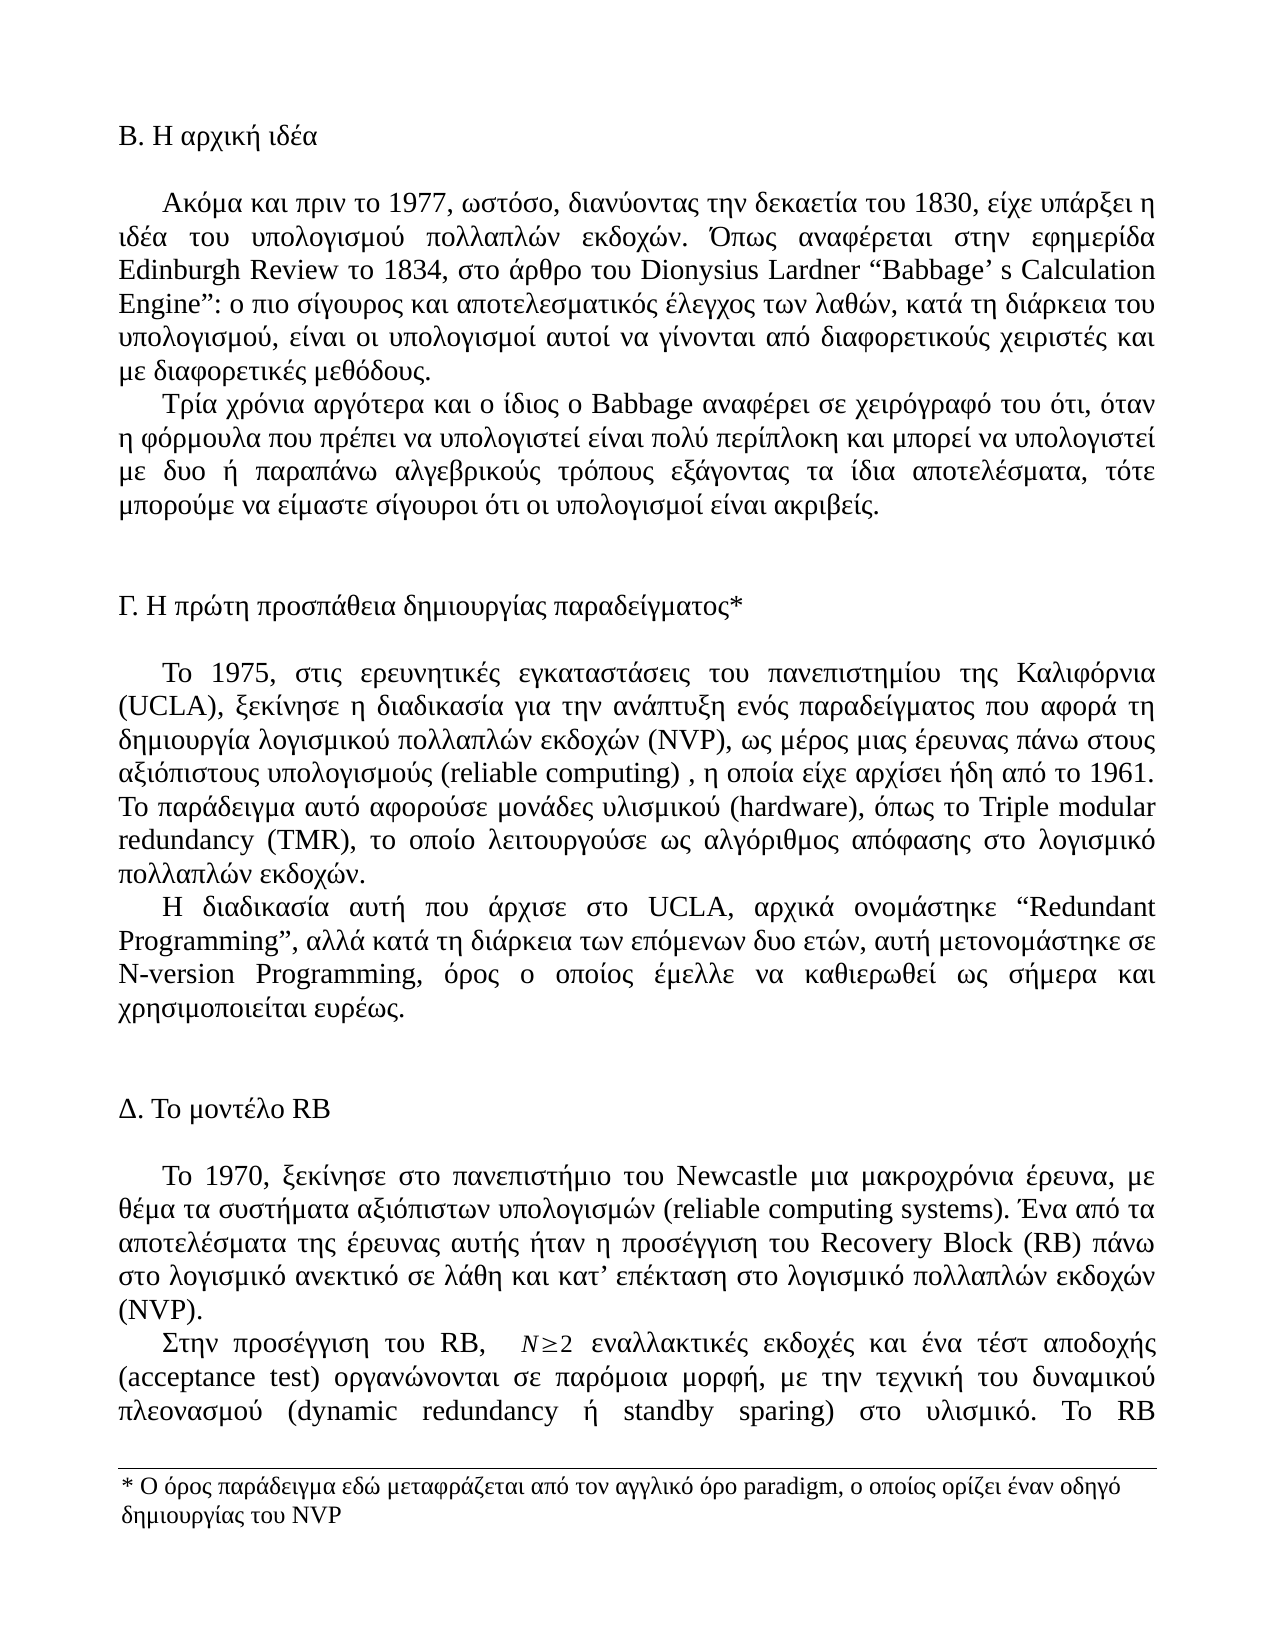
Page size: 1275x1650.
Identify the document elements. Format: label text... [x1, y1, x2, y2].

text Ακόμα και πριν το 1977, ωστόσο, διανύοντας την δεκαετία του 1830, είχε υπάρξει η ιδέα του υπολογισμού πολλαπλών εκδοχών. Όπως αναφέρεται στην εφημερίδα Edinburgh Review το 1834, στο άρθρο του Dionysius Lardner “Babbage’ s Calculation Engine”: ο πιο σίγουρος και αποτελεσματικός έλεγχος των λαθών, κατά τη διάρκεια του υπολογισμού, είναι οι υπολογισμοί αυτοί να γίνονται από διαφορετικούς χειριστές και με διαφορετικές μεθόδους. [118, 185, 1157, 386]
text Γ. Η πρώτη προσπάθεια δημιουργίας παραδείγματος* [118, 588, 1157, 621]
text Η διαδικασία αυτή που άρχισε στο UCLA, αρχικά ονομάστηκε “Redundant Programming”, αλλά κατά τη διάρκεια των επόμενων δυο ετών, αυτή μετονομάστηκε σε N-version Programming, όρος ο οποίος έμελλε να καθιερωθεί ως σήμερα και χρησιμοποιείται ευρέως. [118, 889, 1157, 1024]
text Β. Η αρχική ιδέα [118, 118, 1157, 152]
text Στην προσέγγιση του RB, εναλλακτικές εκδοχές και ένα τέστ αποδοχής (acceptance test) οργανώνονται σε παρόμοια μορφή, με την τεχνική του δυναμικού πλεονασμού (dynamic redundancy ή standby sparing) στο υλισμικό. Το RB [118, 1326, 1157, 1426]
text Το 1970, ξεκίνησε στο πανεπιστήμιο του Newcastle μια μακροχρόνια έρευνα, με θέμα τα συστήματα αξιόπιστων υπολογισμών (reliable computing systems). Ένα από τα αποτελέσματα της έρευνας αυτής ήταν η προσέγγιση του Recovery Block (RB) πάνω στο λογισμικό ανεκτικό σε λάθη και κατ’ επέκταση στο λογισμικό πολλαπλών εκδοχών (NVP). [118, 1158, 1157, 1326]
text Το 1975, στις ερευνητικές εγκαταστάσεις του πανεπιστημίου της Καλιφόρνια (UCLA), ξεκίνησε η διαδικασία για την ανάπτυξη ενός παραδείγματος που αφορά τη δημιουργία λογισμικού πολλαπλών εκδοχών (NVP), ως μέρος μιας έρευνας πάνω στους αξιόπιστους υπολογισμούς (reliable computing) , η οποία είχε αρχίσει ήδη από το 1961. Το παράδειγμα αυτό αφορούσε μονάδες υλισμικού (hardware), όπως το Triple modular redundancy (TMR), το οποίο λειτουργούσε ως αλγόριθμος απόφασης στο λογισμικό πολλαπλών εκδοχών. [118, 655, 1157, 889]
text Δ. Το μοντέλο RB [118, 1091, 1157, 1124]
text Τρία χρόνια αργότερα και ο ίδιος ο Babbage αναφέρει σε χειρόγραφό του ότι, όταν η φόρμουλα που πρέπει να υπολογιστεί είναι πολύ περίπλοκη και μπορεί να υπολογιστεί με δυο ή παραπάνω αλγεβρικούς τρόπους εξάγοντας τα ίδια αποτελέσματα, τότε μπορούμε να είμαστε σίγουροι ότι οι υπολογισμοί είναι ακριβείς. [118, 386, 1157, 521]
